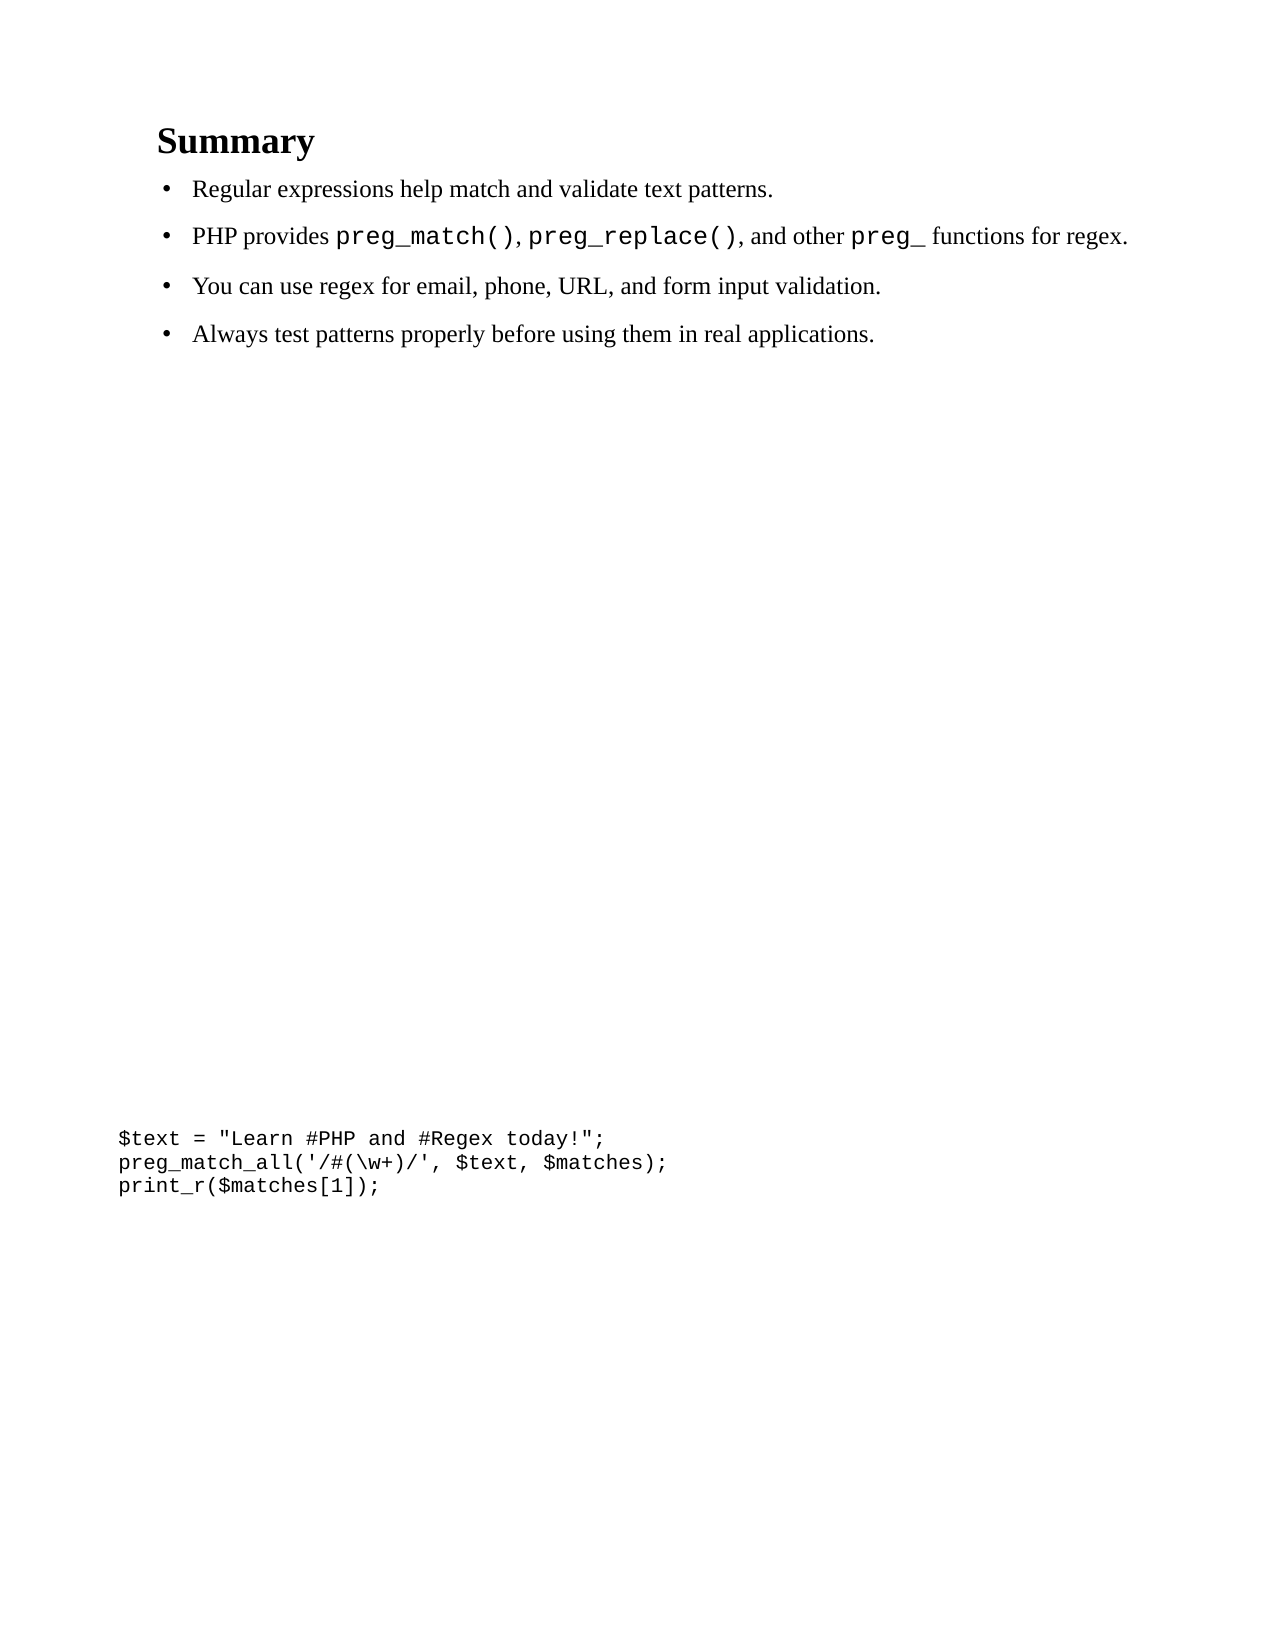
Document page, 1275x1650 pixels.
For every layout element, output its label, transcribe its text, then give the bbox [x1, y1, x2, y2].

text preg_match_all('/#(\w+)/', $text, $matches); [118, 1152, 1157, 1176]
subtitle 🧾 Summary [118, 118, 1157, 161]
text print_r($matches[1]); [118, 1176, 1157, 1199]
list Always test patterns properly before using them in real applications. [162, 319, 1157, 348]
list Regular expressions help match and validate text patterns. [162, 174, 1157, 202]
text $text = "Learn #PHP and #Regex today!"; [118, 1128, 1157, 1152]
list PHP provides preg_match(), preg_replace(), and other preg_ functions for regex. [162, 221, 1157, 252]
list You can use regex for email, phone, URL, and form input validation. [162, 271, 1157, 300]
